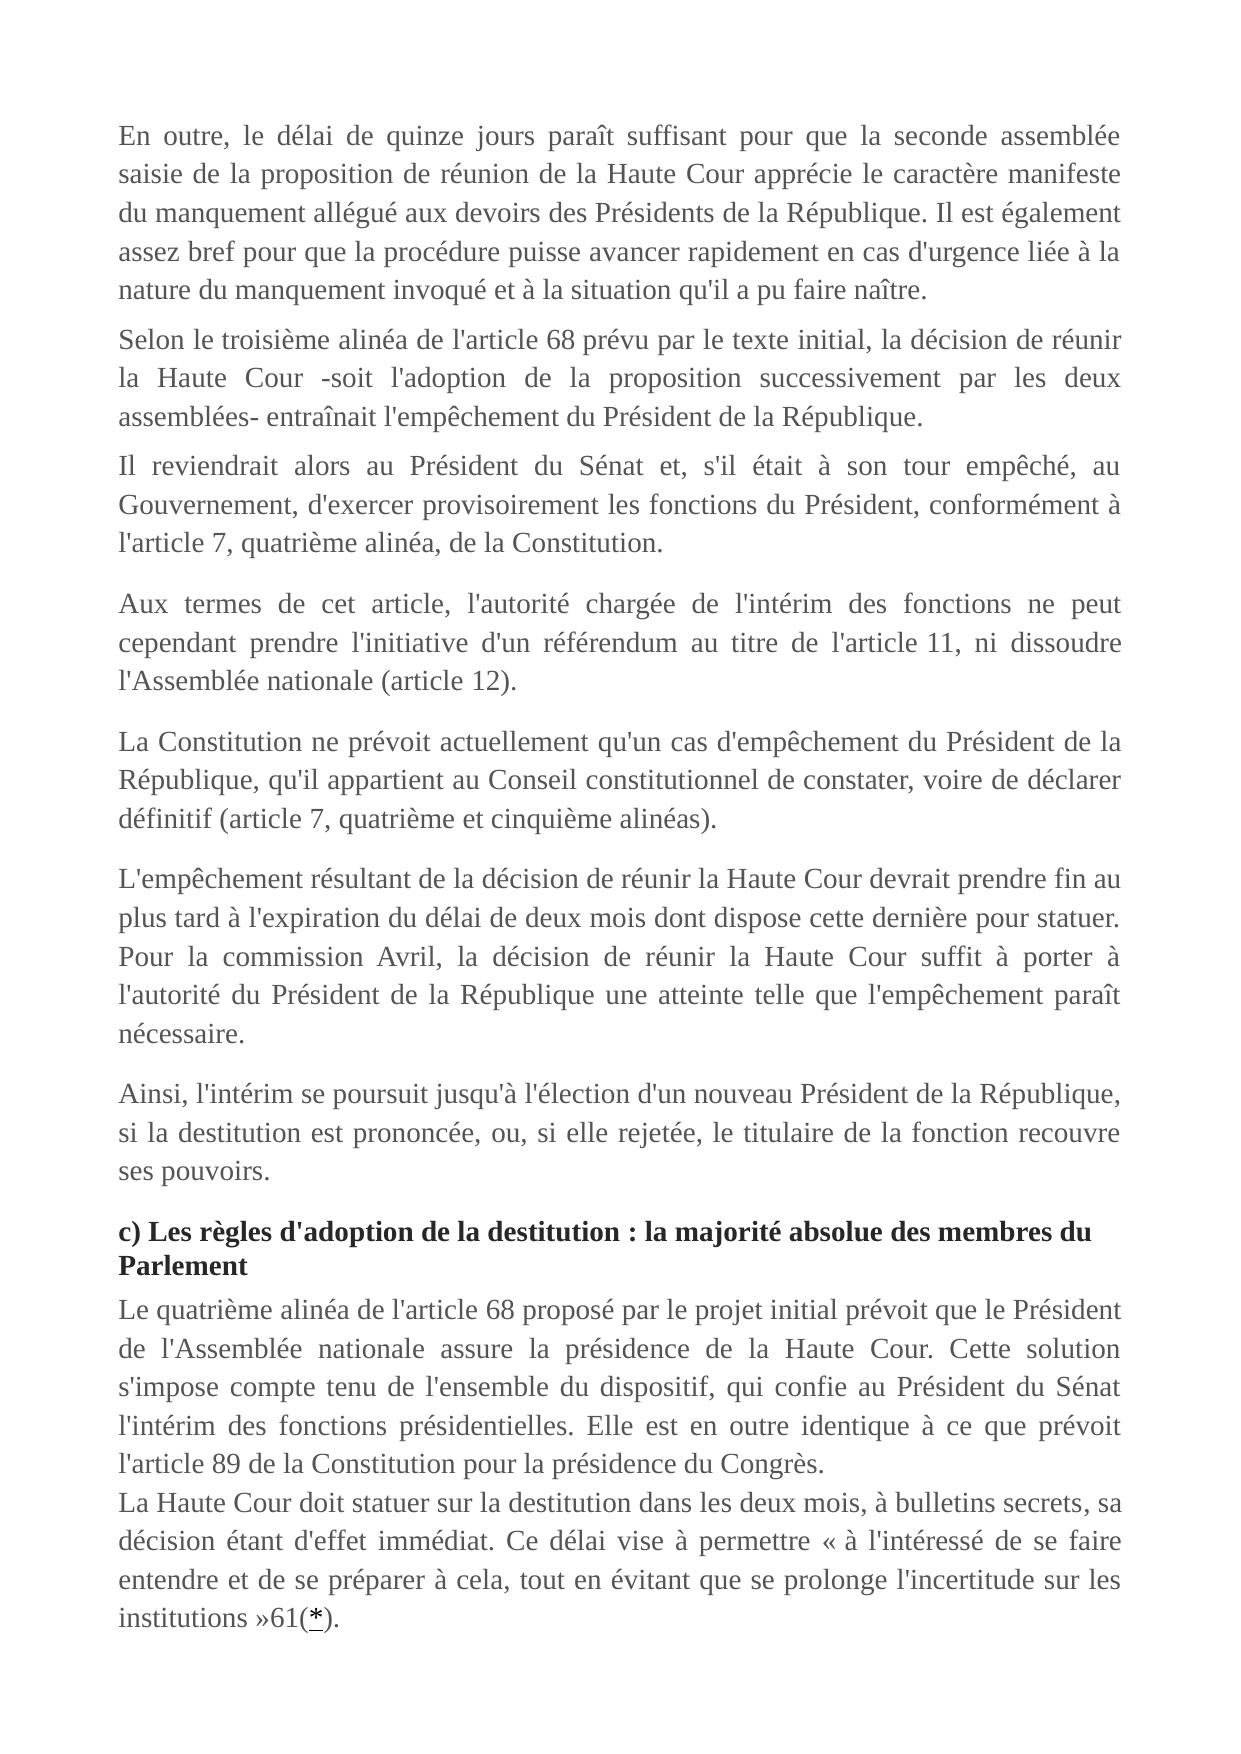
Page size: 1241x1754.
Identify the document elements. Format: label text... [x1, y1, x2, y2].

text L'empêchement résultant de la décision de réunir la Haute Cour devrait prendre fin au plus tard à l'expiration du délai de deux mois dont dispose cette dernière pour statuer. Pour la commission Avril, la décision de réunir la Haute Cour suffit à porter à l'autorité du Président de la République une atteinte telle que l'empêchement paraît nécessaire. [118, 862, 1122, 1049]
subtitle c) Les règles d'adoption de la destitution : la majorité absolue des membres du Parlement [118, 1214, 1122, 1281]
text Selon le troisième alinéa de l'article 68 prévu par le texte initial, la décision de réunir la Haute Cour -soit l'adoption de la proposition successivement par les deux assemblées- entraînait l'empêchement du Président de la République. [118, 322, 1122, 432]
text La Haute Cour doit statuer sur la destitution dans les deux mois, à bulletins secrets, sa décision étant d'effet immédiat. Ce délai vise à permettre « à l'intéressé de se faire entendre et de se préparer à cela, tout en évitant que se prolonge l'incertitude sur les institutions »61(*). [118, 1485, 1122, 1634]
text La Constitution ne prévoit actuellement qu'un cas d'empêchement du Président de la République, qu'il appartient au Conseil constitutionnel de constater, voire de déclarer définitif (article 7, quatrième et cinquième alinéas). [118, 724, 1122, 834]
text Le quatrième alinéa de l'article 68 proposé par le projet initial prévoit que le Président de l'Assemblée nationale assure la présidence de la Haute Cour. Cette solution s'impose compte tenu de l'ensemble du dispositif, qui confie au Président du Sénat l'intérim des fonctions présidentielles. Elle est en outre identique à ce que prévoit l'article 89 de la Constitution pour la présidence du Congrès. [118, 1292, 1122, 1480]
text Aux termes de cet article, l'autorité chargée de l'intérim des fonctions ne peut cependant prendre l'initiative d'un référendum au titre de l'article 11, ni dissoudre l'Assemblée nationale (article 12). [118, 586, 1122, 697]
text Il reviendrait alors au Président du Sénat et, s'il était à son tour empêché, au Gouvernement, d'exercer provisoirement les fonctions du Président, conformément à l'article 7, quatrième alinéa, de la Constitution. [118, 448, 1122, 559]
text En outre, le délai de quinze jours paraît suffisant pour que la seconde assemblée saisie de la proposition de réunion de la Haute Cour apprécie le caractère manifeste du manquement allégué aux devoirs des Présidents de la République. Il est également assez bref pour que la procédure puisse avancer rapidement en cas d'urgence liée à la nature du manquement invoqué et à la situation qu'il a pu faire naître. [118, 118, 1122, 306]
text Ainsi, l'intérim se poursuit jusqu'à l'élection d'un nouveau Président de la République, si la destitution est prononcée, ou, si elle rejetée, le titulaire de la fonction recouvre ses pouvoirs. [118, 1076, 1122, 1187]
